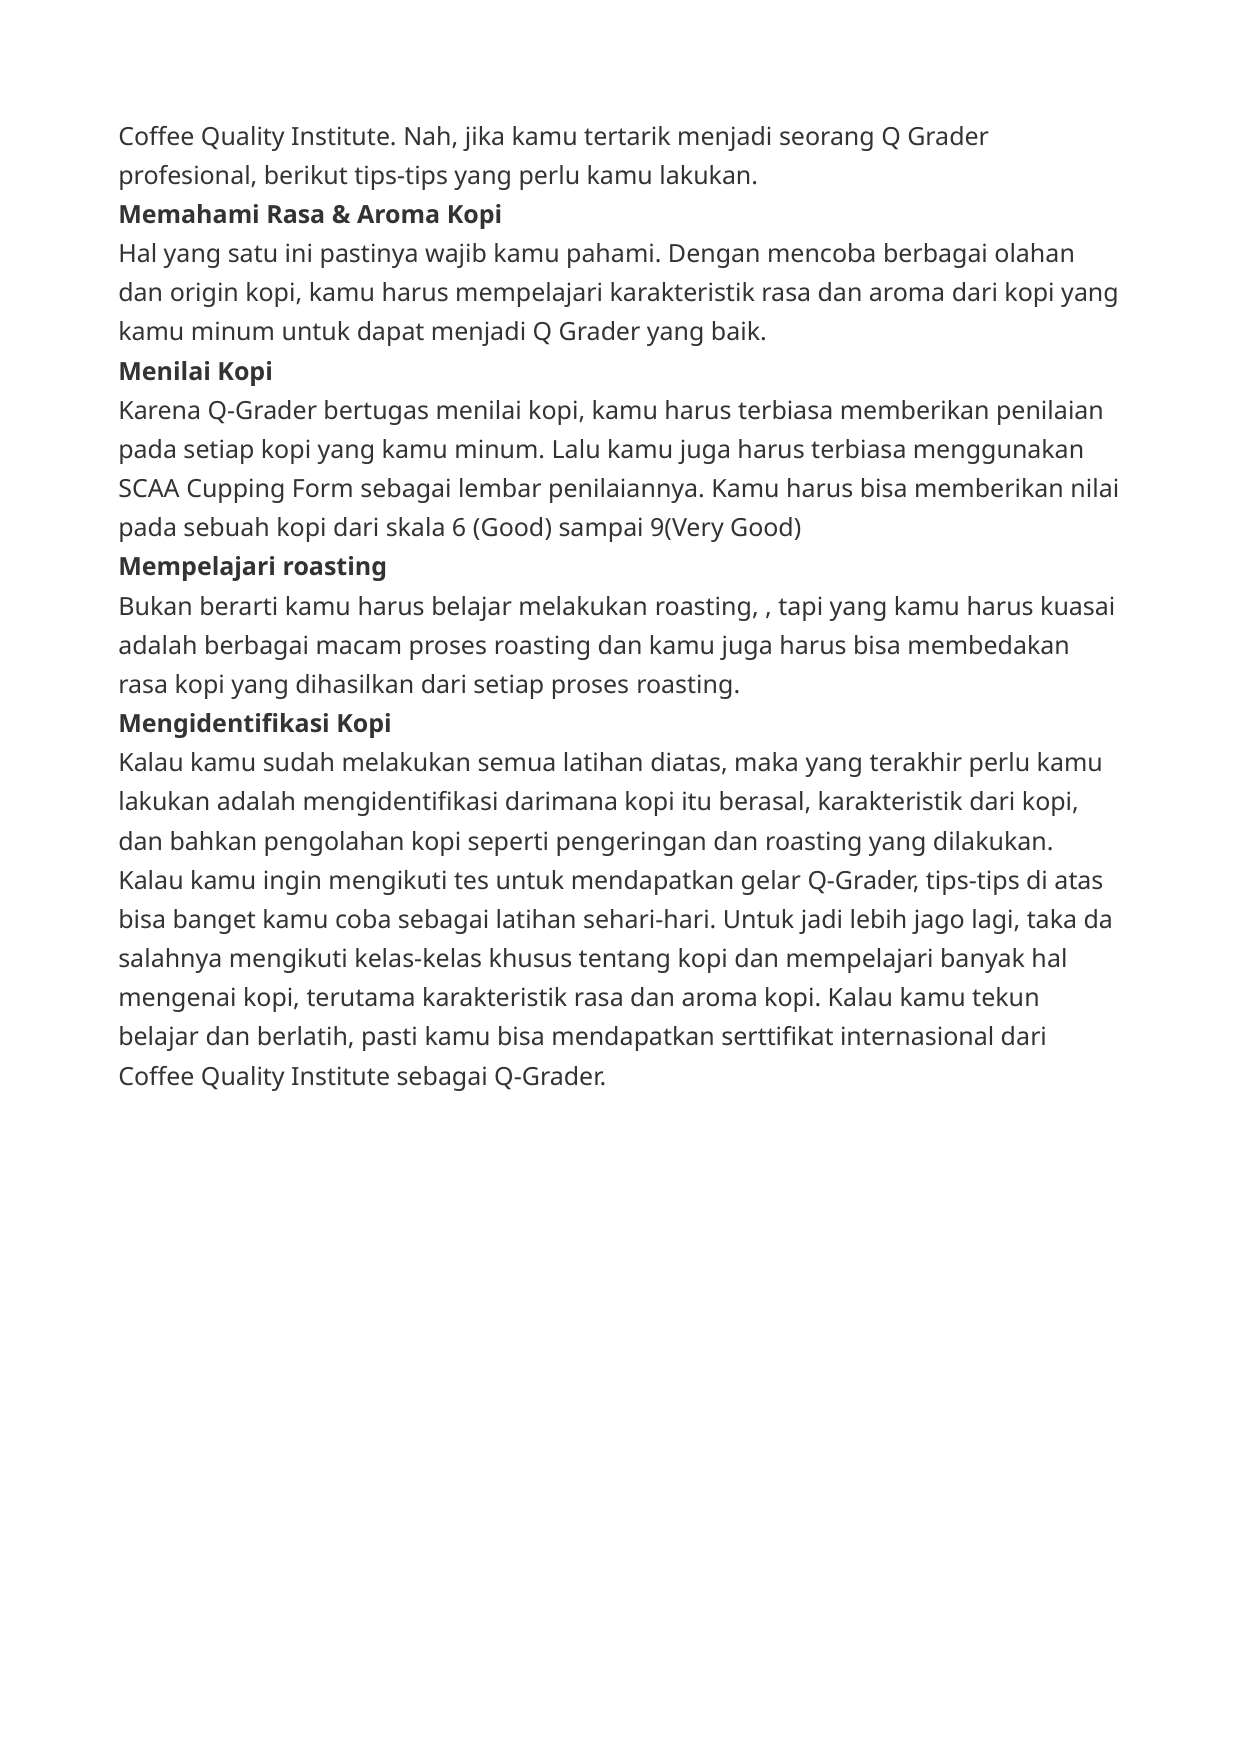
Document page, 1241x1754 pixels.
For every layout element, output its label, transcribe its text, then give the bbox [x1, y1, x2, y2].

text Mempelajari roasting [118, 549, 1122, 583]
text Hal yang satu ini pastinya wajib kamu pahami. Dengan mencoba berbagai olahan dan origin kopi, kamu harus mempelajari karakteristik rasa dan aroma dari kopi yang kamu minum untuk dapat menjadi Q Grader yang baik. [118, 236, 1122, 348]
text Memahami Rasa & Aroma Kopi [118, 196, 1122, 231]
text Coffee Quality Institute. Nah, jika kamu tertarik menjadi seorang Q Grader profesional, berikut tips-tips yang perlu kamu lakukan. [118, 118, 1122, 191]
text Kalau kamu ingin mengikuti tes untuk mendapatkan gelar Q-Grader, tips-tips di atas bisa banget kamu coba sebagai latihan sehari-hari. Untuk jadi lebih jago lagi, taka da salahnya mengikuti kelas-kelas khusus tentang kopi dan mempelajari banyak hal mengenai kopi, terutama karakteristik rasa dan aroma kopi. Kalau kamu tekun belajar dan berlatih, pasti kamu bisa mendapatkan serttifikat internasional dari Coffee Quality Institute sebagai Q-Grader. [118, 862, 1122, 1092]
text Kalau kamu sudah melakukan semua latihan diatas, maka yang terakhir perlu kamu lakukan adalah mengidentifikasi darimana kopi itu berasal, karakteristik dari kopi, dan bahkan pengolahan kopi seperti pengeringan dan roasting yang dilakukan. [118, 745, 1122, 857]
text Karena Q-Grader bertugas menilai kopi, kamu harus terbiasa memberikan penilaian pada setiap kopi yang kamu minum. Lalu kamu juga harus terbiasa menggunakan SCAA Cupping Form sebagai lembar penilaiannya. Kamu harus bisa memberikan nilai pada sebuah kopi dari skala 6 (Good) sampai 9(Very Good) [118, 392, 1122, 544]
text Menilai Kopi [118, 353, 1122, 387]
text Bukan berarti kamu harus belajar melakukan roasting, , tapi yang kamu harus kuasai adalah berbagai macam proses roasting dan kamu juga harus bisa membedakan rasa kopi yang dihasilkan dari setiap proses roasting. [118, 588, 1122, 701]
text Mengidentifikasi Kopi [118, 706, 1122, 740]
